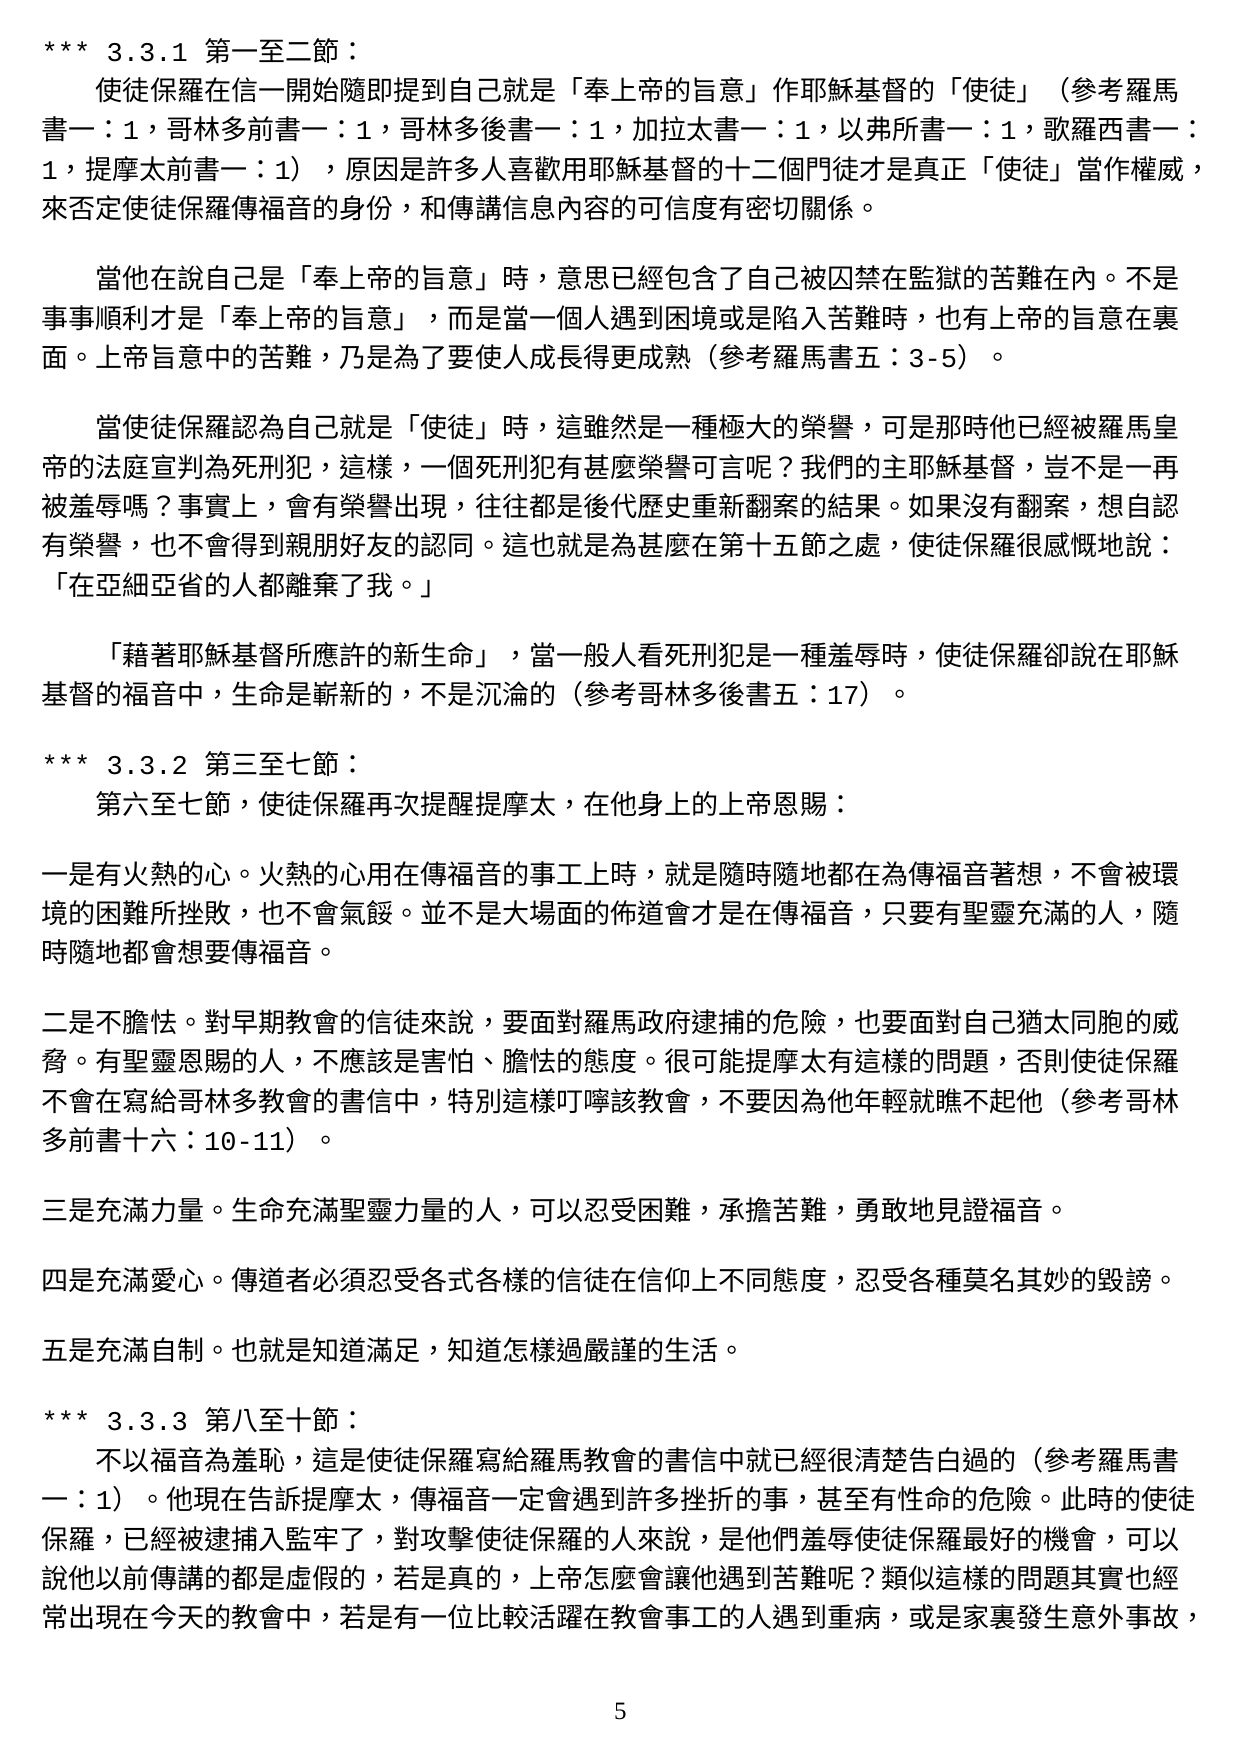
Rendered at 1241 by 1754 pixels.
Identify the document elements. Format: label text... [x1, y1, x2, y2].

text 當他在說自己是「奉上帝的旨意」時，意思已經包含了自己被囚禁在監獄的苦難在內。不是事事順利才是「奉上帝的旨意」，而是當一個人遇到困境或是陷入苦難時，也有上帝的旨意在裏面。上帝旨意中的苦難，乃是為了要使人成長得更成熟（參考羅馬書五：3-5）。 [41, 257, 1199, 376]
text *** 3.3.2 第三至七節： [41, 743, 1199, 783]
text *** 3.3.3 第八至十節： [41, 1399, 1199, 1439]
text 三是充滿力量。生命充滿聖靈力量的人，可以忍受困難，承擔苦難，勇敢地見證福音。 [41, 1189, 1199, 1228]
text *** 3.3.1 第一至二節： [41, 29, 1199, 69]
text 第六至七節，使徒保羅再次提醒提摩太，在他身上的上帝恩賜： [41, 783, 1199, 822]
text 一是有火熱的心。火熱的心用在傳福音的事工上時，就是隨時隨地都在為傳福音著想，不會被環境的困難所挫敗，也不會氣餒。並不是大場面的佈道會才是在傳福音，只要有聖靈充滿的人，隨時隨地都會想要傳福音。 [41, 853, 1199, 970]
text 不以福音為羞恥，這是使徒保羅寫給羅馬教會的書信中就已經很清楚告白過的（參考羅馬書一：1）。他現在告訴提摩太，傳福音一定會遇到許多挫折的事，甚至有性命的危險。此時的使徒保羅，已經被逮捕入監牢了，對攻擊使徒保羅的人來說，是他們羞辱使徒保羅最好的機會，可以說他以前傳講的都是虛假的，若是真的，上帝怎麼會讓他遇到苦難呢？類似這樣的問題其實也經常出現在今天的教會中，若是有一位比較活躍在教會事工的人遇到重病，或是家裏發生意外事故，會友或是親人就會這樣問：上帝怎麼會讓這樣熱心福音事工的人遇到這樣的災難？不要因為傳福音遇到迫害或苦難，就覺得羞恥，以為上帝沒有祝福和帶領，而是要將因為福音的緣故而受到的苦難，當作是在分擔耶穌基督的苦難一樣。 [41, 1439, 1199, 1636]
text 使徒保羅在信一開始隨即提到自己就是「奉上帝的旨意」作耶穌基督的「使徒」（參考羅馬書一：1，哥林多前書一：1，哥林多後書一：1，加拉太書一：1，以弗所書一：1，歌羅西書一：1，提摩太前書一：1），原因是許多人喜歡用耶穌基督的十二個門徒才是真正「使徒」當作權威，來否定使徒保羅傳福音的身份，和傳講信息內容的可信度有密切關係。 [41, 69, 1199, 227]
text 二是不膽怯。對早期教會的信徒來說，要面對羅馬政府逮捕的危險，也要面對自己猶太同胞的威脅。有聖靈恩賜的人，不應該是害怕、膽怯的態度。很可能提摩太有這樣的問題，否則使徒保羅不會在寫給哥林多教會的書信中，特別這樣叮嚀該教會，不要因為他年輕就瞧不起他（參考哥林多前書十六：10-11）。 [41, 1001, 1199, 1158]
text 五是充滿自制。也就是知道滿足，知道怎樣過嚴謹的生活。 [41, 1329, 1199, 1368]
text 「藉著耶穌基督所應許的新生命」，當一般人看死刑犯是一種羞辱時，使徒保羅卻說在耶穌基督的福音中，生命是嶄新的，不是沉淪的（參考哥林多後書五：17）。 [41, 633, 1199, 712]
text 當使徒保羅認為自己就是「使徒」時，這雖然是一種極大的榮譽，可是那時他已經被羅馬皇帝的法庭宣判為死刑犯，這樣，一個死刑犯有甚麼榮譽可言呢？我們的主耶穌基督，豈不是一再被羞辱嗎？事實上，會有榮譽出現，往往都是後代歷史重新翻案的結果。如果沒有翻案，想自認有榮譽，也不會得到親朋好友的認同。這也就是為甚麼在第十五節之處，使徒保羅很感慨地說：「在亞細亞省的人都離棄了我。」 [41, 406, 1199, 603]
text 四是充滿愛心。傳道者必須忍受各式各樣的信徒在信仰上不同態度，忍受各種莫名其妙的毀謗。 [41, 1259, 1199, 1298]
